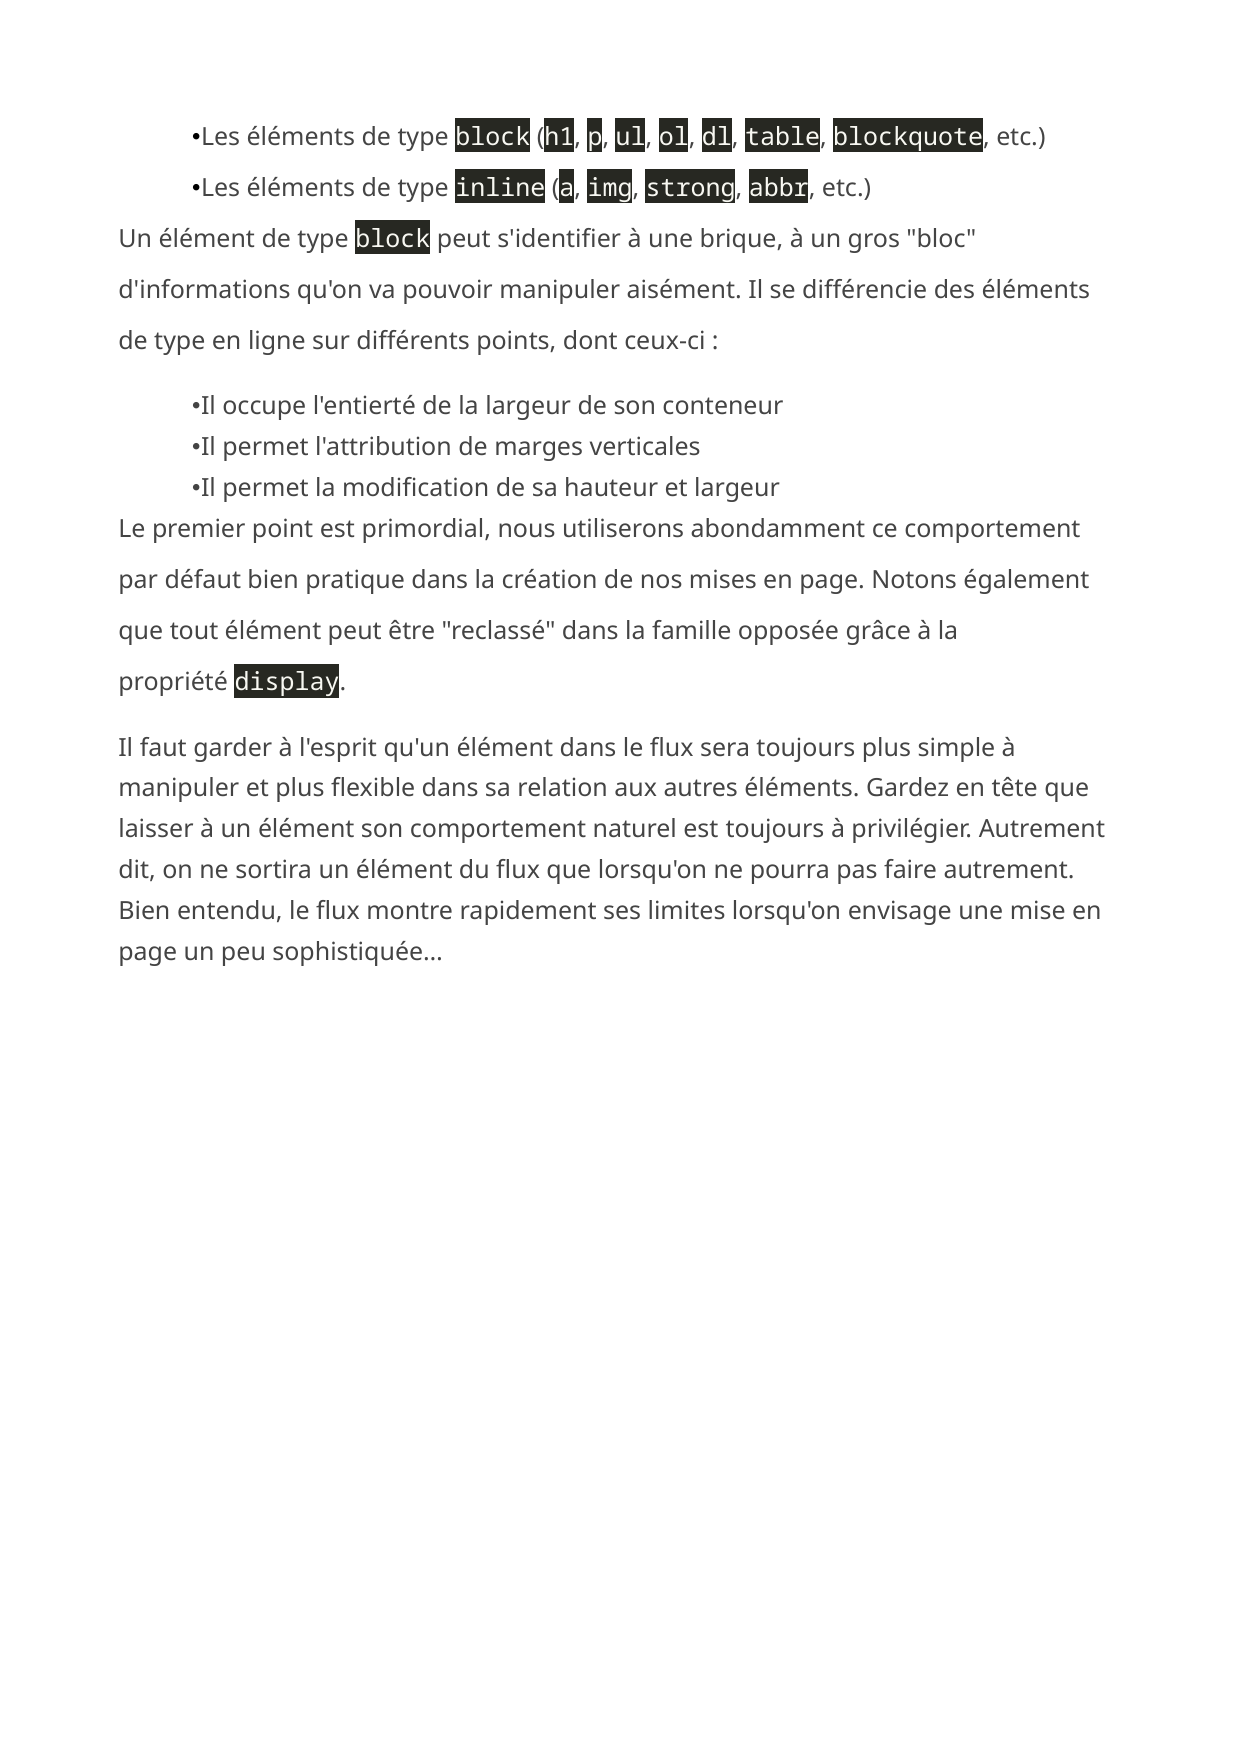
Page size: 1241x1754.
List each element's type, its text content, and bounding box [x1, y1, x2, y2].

text Le premier point est primordial, nous utiliserons abondamment ce comportement par défaut bien pratique dans la création de nos mises en page. Notons également que tout élément peut être "reclassé" dans la famille opposée grâce à la propriété display. [118, 510, 1122, 698]
list Les éléments de type block (h1, p, ul, ol, dl, table, blockquote, etc.) [118, 118, 1122, 152]
text Il faut garder à l'esprit qu'un élément dans le flux sera toujours plus simple à manipuler et plus flexible dans sa relation aux autres éléments. Gardez en tête que laisser à un élément son comportement naturel est toujours à privilégier. Autrement dit, on ne sortira un élément du flux que lorsqu'on ne pourra pas faire autrement. Bien entendu, le flux montre rapidement ses limites lorsqu'on envisage une mise en page un peu sophistiquée… [118, 729, 1122, 967]
text Un élément de type block peut s'identifier à une brique, à un gros "bloc" d'informations qu'on va pouvoir manipuler aisément. Il se différencie des éléments de type en ligne sur différents points, dont ceux-ci : [118, 220, 1122, 356]
list Il permet la modification de sa hauteur et largeur [118, 469, 1122, 504]
list Les éléments de type inline (a, img, strong, abbr, etc.) [118, 169, 1122, 203]
list Il occupe l'entierté de la largeur de son conteneur [118, 388, 1122, 422]
list Il permet l'attribution de marges verticales [118, 429, 1122, 463]
